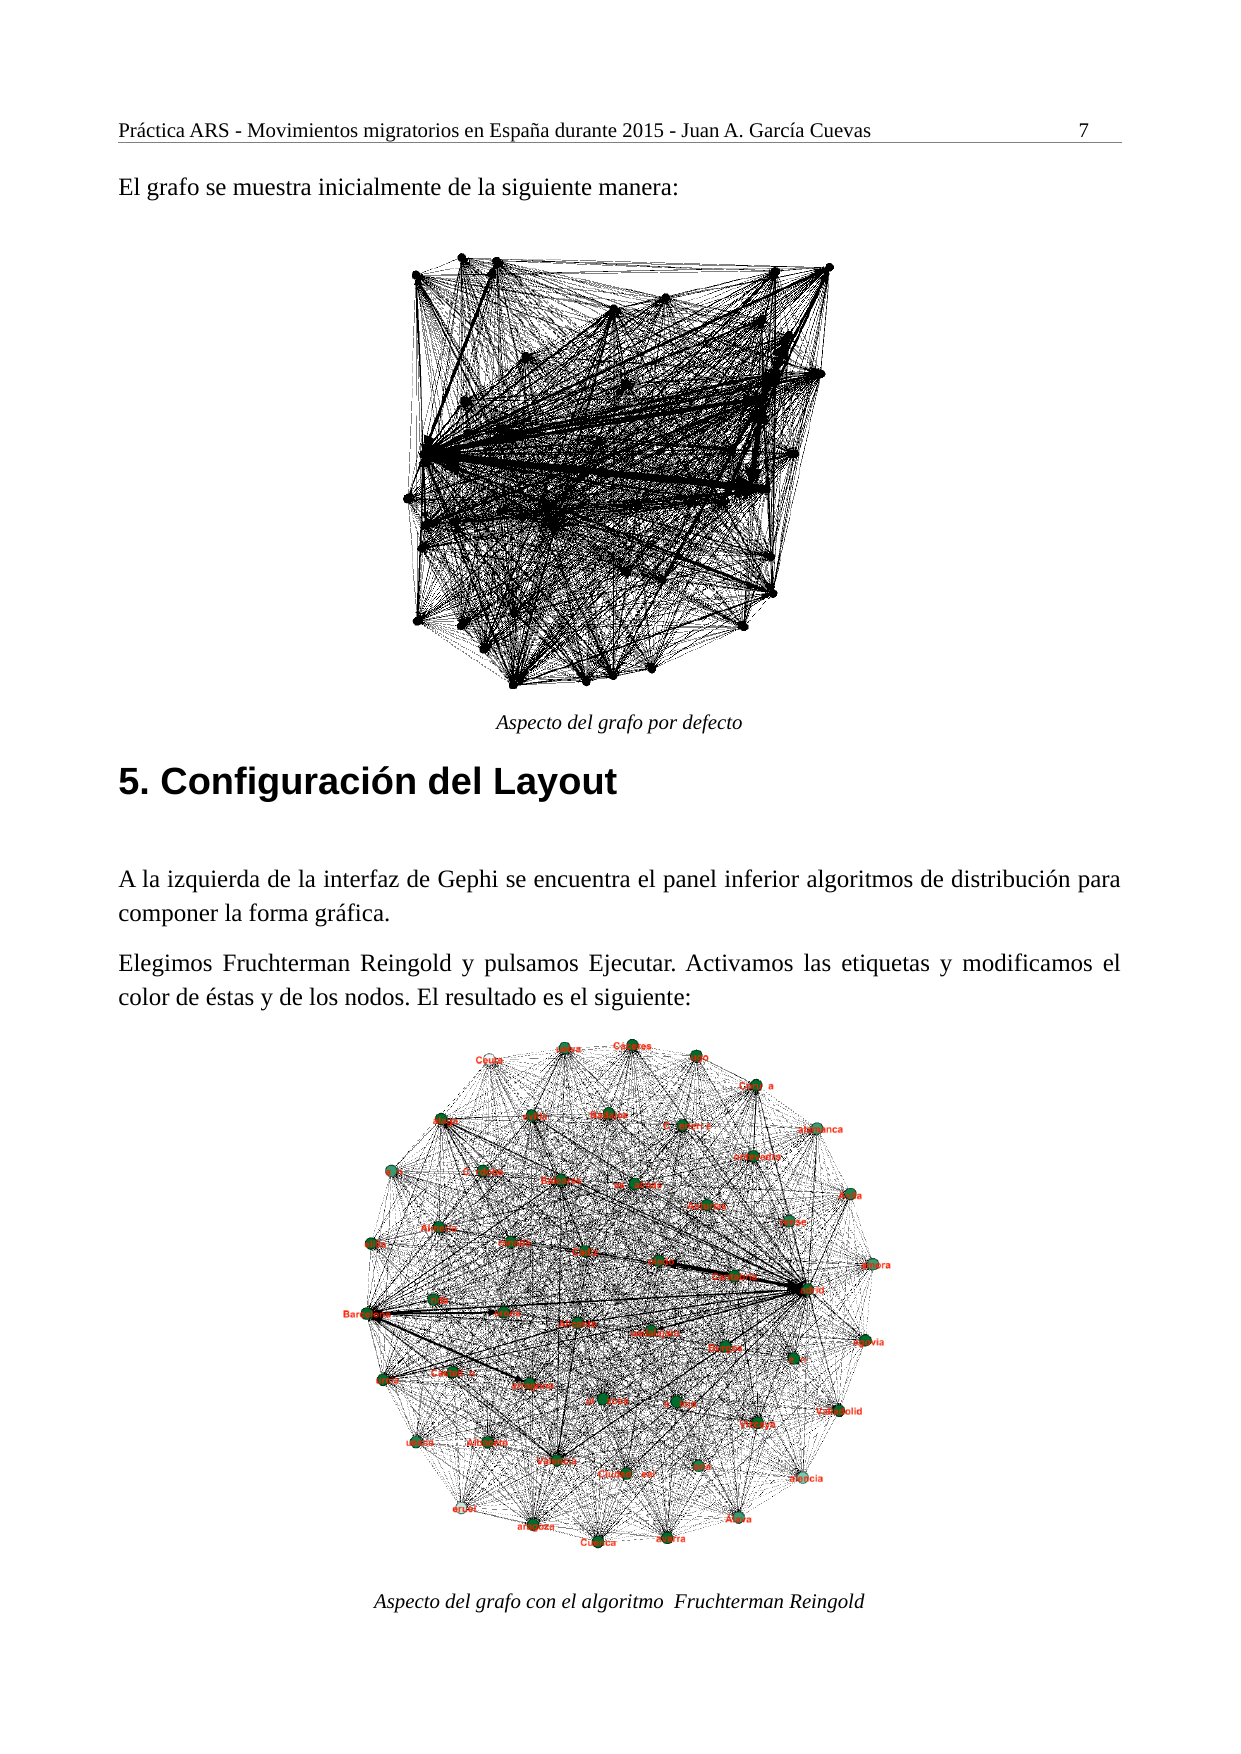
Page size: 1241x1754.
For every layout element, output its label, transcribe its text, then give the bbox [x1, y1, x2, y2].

subtitle 5. Configuración del Layout [118, 759, 1122, 802]
text Elegimos Fruchterman Reingold y pulsamos Ejecutar. Activamos las etiquetas y modificamos el color de éstas y de los nodos. El resultado es el siguiente: [118, 948, 1122, 1011]
text A la izquierda de la interfaz de Gephi se encuentra el panel inferior algoritmos de distribución para componer la forma gráfica. [118, 864, 1122, 927]
subtitle Aspecto del grafo por defecto [118, 710, 1122, 734]
picture [383, 221, 858, 708]
text El grafo se muestra inicialmente de la siguiente manera: [118, 172, 1122, 201]
subtitle Aspecto del grafo con el algoritmo Fruchterman Reingold [118, 1589, 1122, 1613]
picture [259, 1031, 981, 1572]
